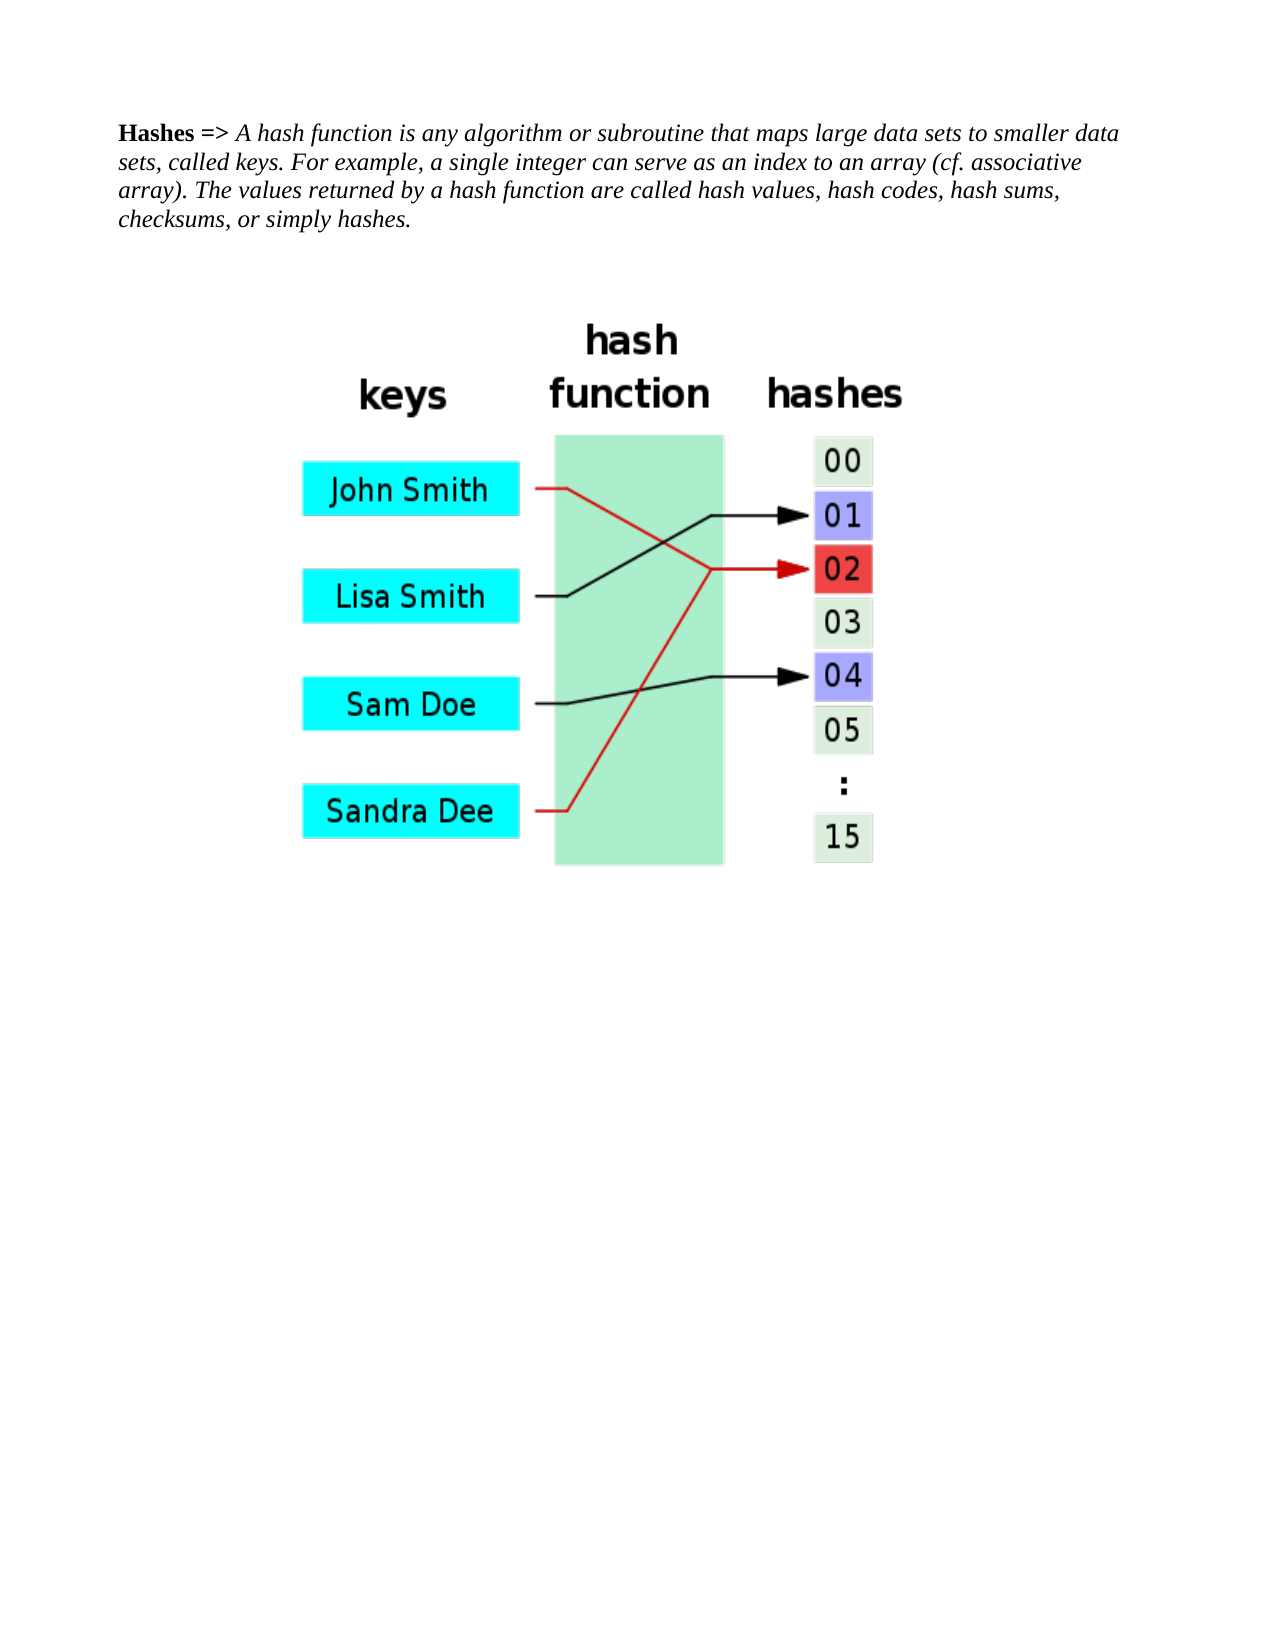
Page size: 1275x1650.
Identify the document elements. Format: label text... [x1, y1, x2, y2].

text Hashes => A hash function is any algorithm or subroutine that maps large data sets to smaller data sets, called keys. For example, a single integer can serve as an index to an array (cf. associative array). The values returned by a hash function are called hash values, hash codes, hash sums, checksums, or simply hashes. [118, 118, 1157, 233]
text Hash functions are mostly used to accelerate table lookup or data comparison tasks such as finding items in a database... [118, 233, 1157, 631]
picture [279, 274, 1000, 892]
